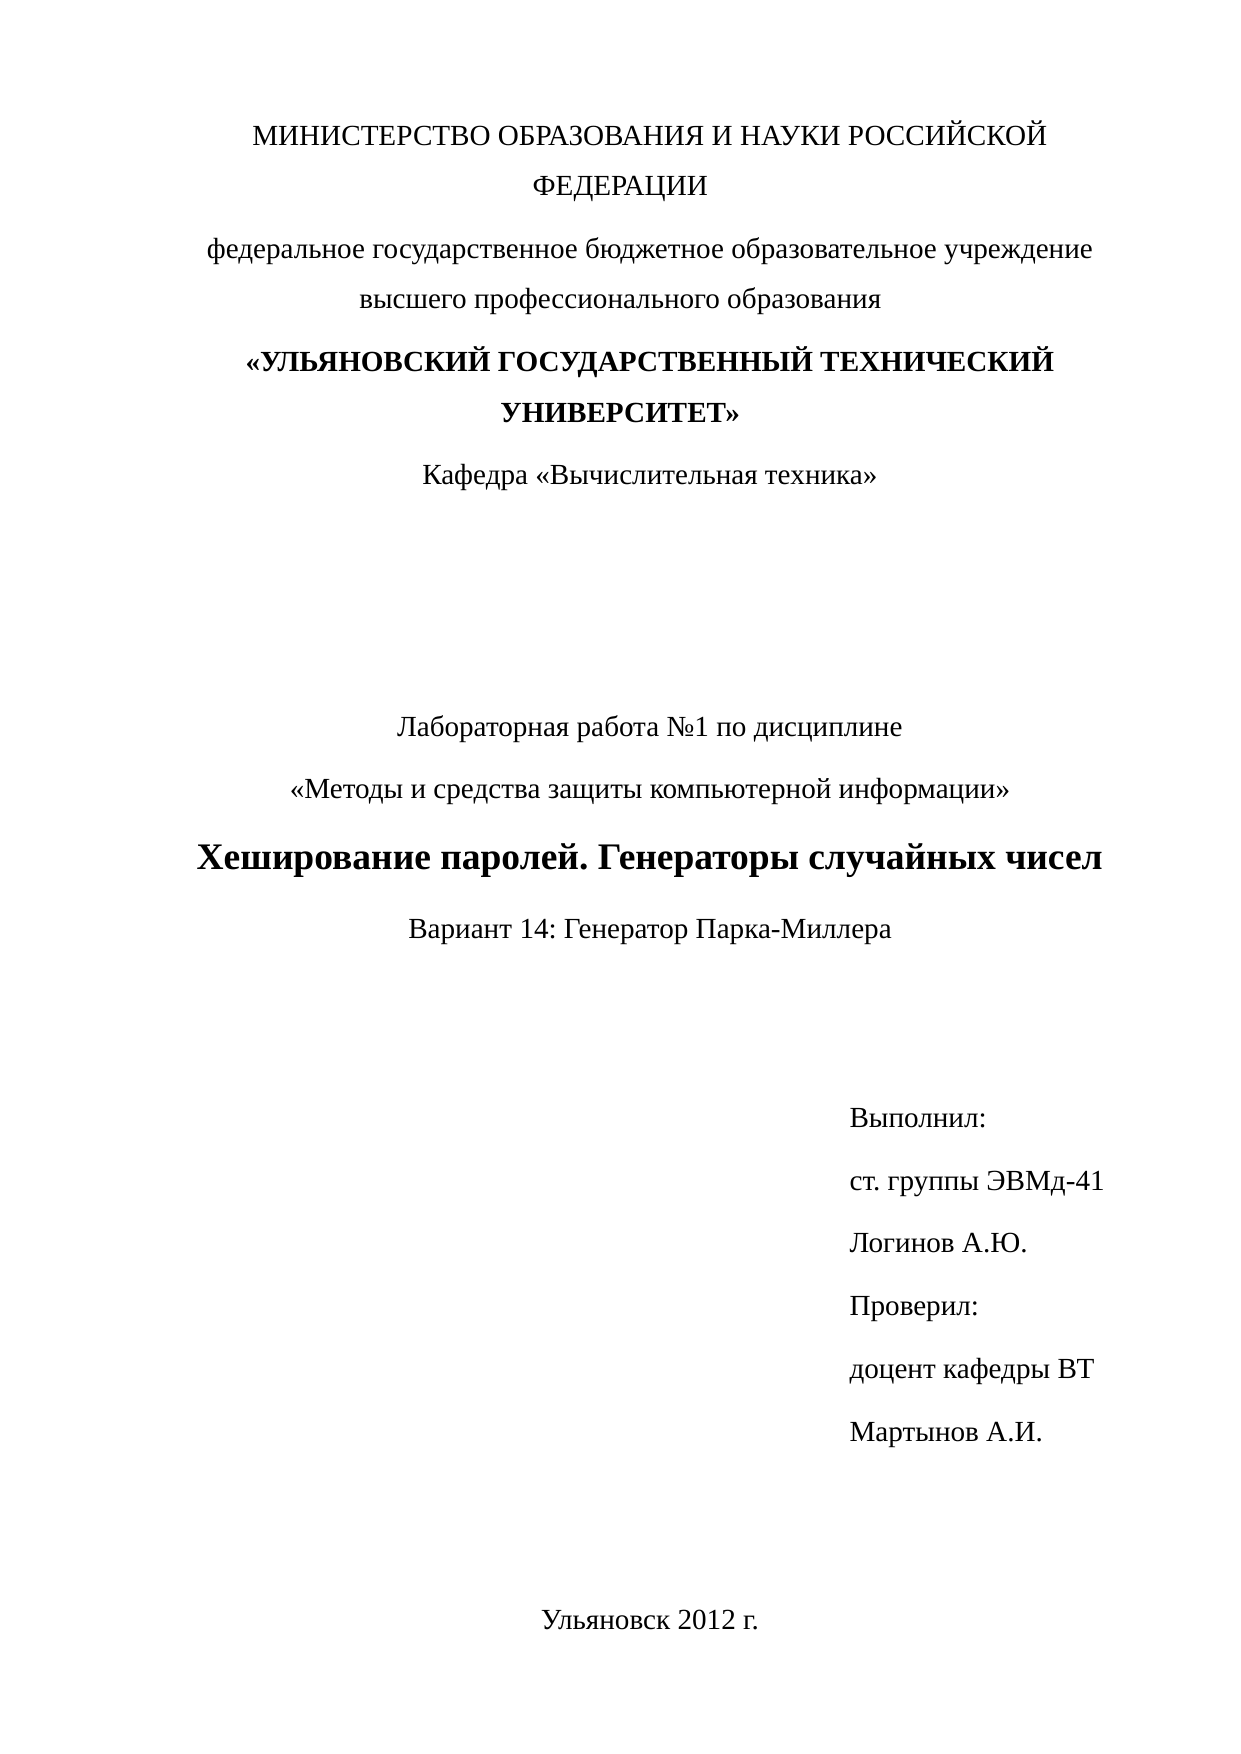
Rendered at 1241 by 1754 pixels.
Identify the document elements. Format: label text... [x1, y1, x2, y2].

text Кафедра «Вычислительная техника» [118, 457, 1122, 491]
text Мартынов А.И. [790, 1414, 1122, 1448]
text Выполнил: [790, 1100, 1122, 1133]
text «УЛЬЯНОВСКИЙ ГОСУДАРСТВЕННЫЙ ТЕХНИЧЕСКИЙ УНИВЕРСИТЕТ» [118, 344, 1122, 428]
text МИНИСТЕРСТВО ОБРАЗОВАНИЯ И НАУКИ РОССИЙСКОЙ ФЕДЕРАЦИИ [118, 118, 1122, 202]
text Ульяновск 2012 г. [118, 1602, 1122, 1636]
text Проверил: [790, 1288, 1122, 1322]
text ст. группы ЭВМд-41 [790, 1163, 1122, 1196]
text Хеширование паролей. Генераторы случайных чисел [118, 834, 1122, 877]
text федеральное государственное бюджетное образовательное учреждение высшего профессионального образования [118, 231, 1122, 315]
text доцент кафедры ВТ [790, 1351, 1122, 1385]
text Лабораторная работа №1 по дисциплине [118, 709, 1122, 742]
text «Методы и средства защиты компьютерной информации» [118, 772, 1122, 805]
text Вариант 14: Генератор Парка-Миллера [118, 912, 1122, 945]
text Логинов А.Ю. [790, 1226, 1122, 1259]
